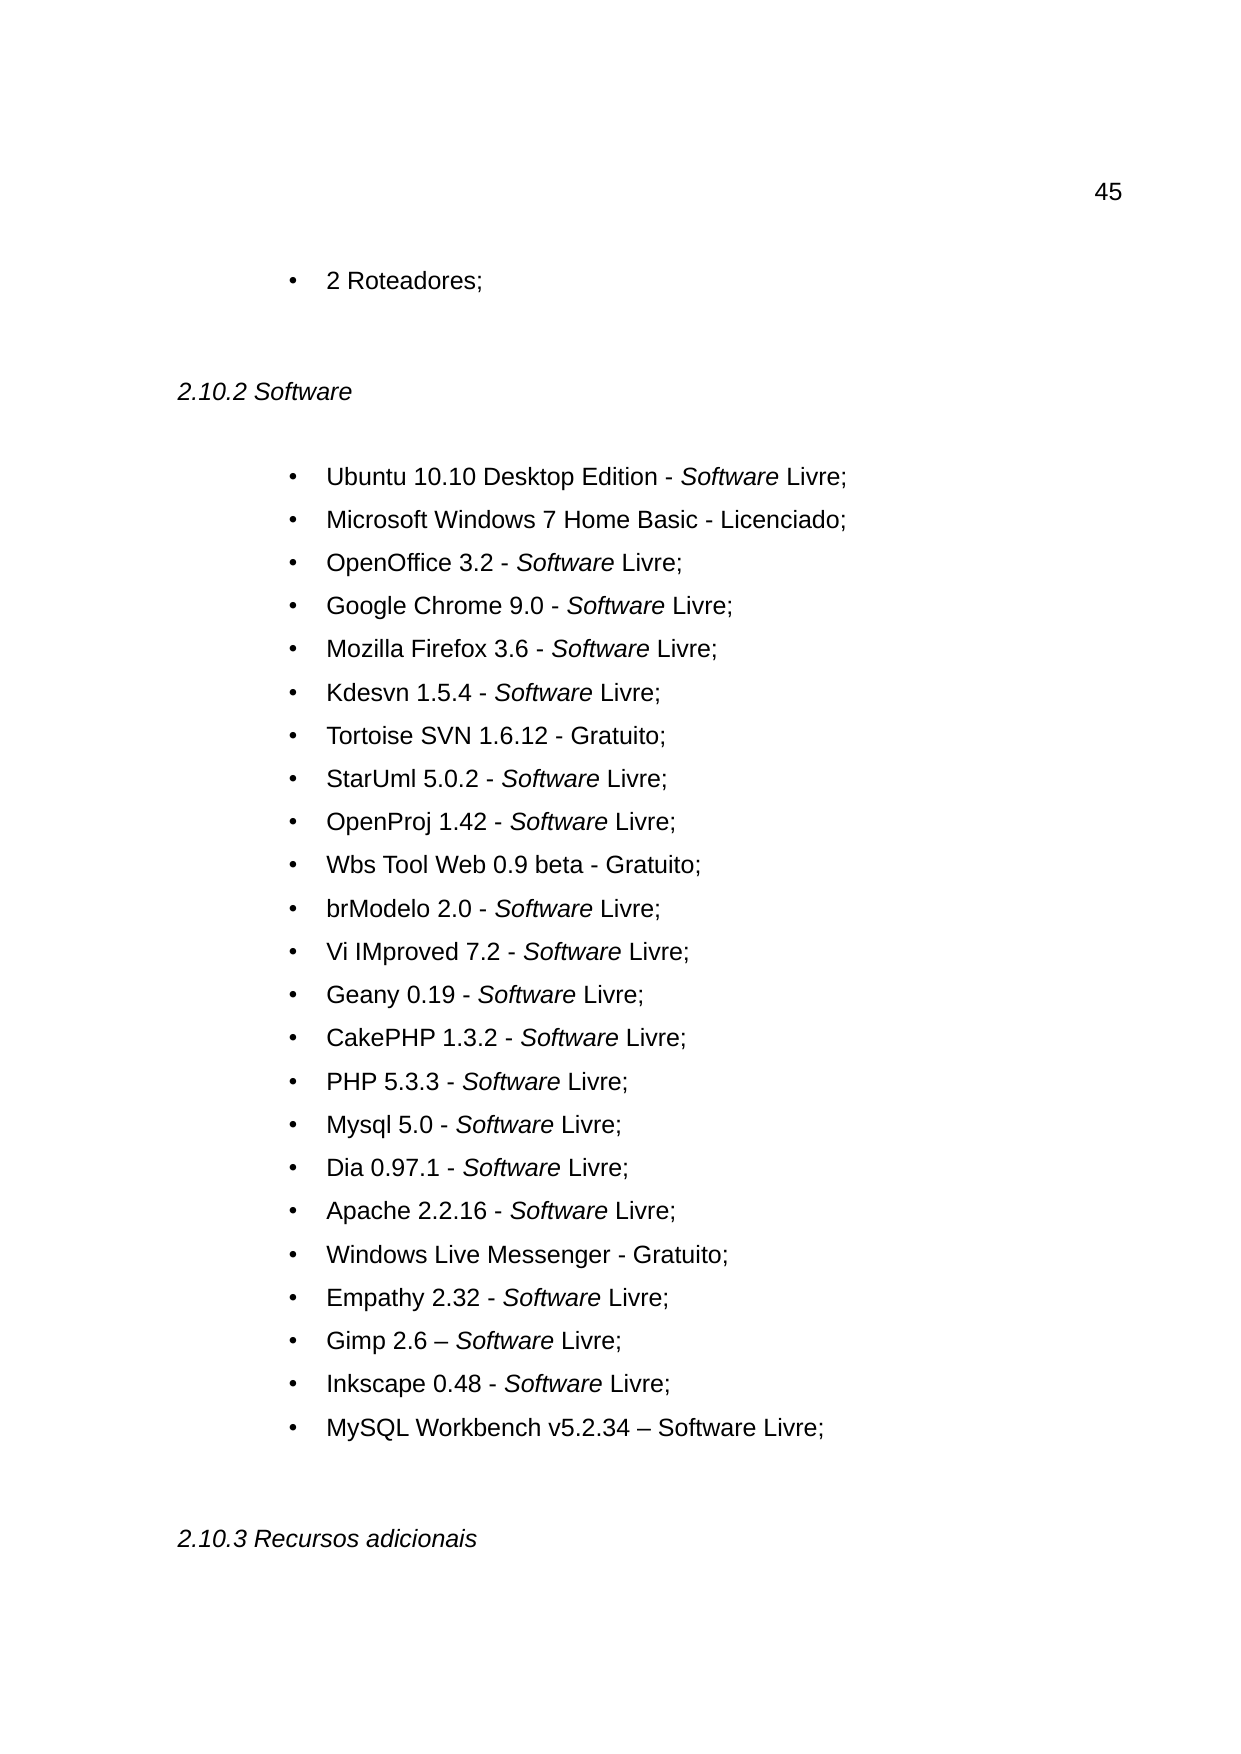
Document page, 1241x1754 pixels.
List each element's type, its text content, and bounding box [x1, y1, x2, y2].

list Dia 0.97.1 - Software Livre; [288, 1153, 1122, 1182]
list Microsoft Windows 7 Home Basic - Licenciado; [288, 505, 1122, 533]
subtitle 2.10.3 Recursos adicionais [177, 1524, 1122, 1553]
list StarUml 5.0.2 - Software Livre; [288, 764, 1122, 793]
list brModelo 2.0 - Software Livre; [288, 894, 1122, 923]
list Geany 0.19 - Software Livre; [288, 980, 1122, 1009]
list OpenProj 1.42 - Software Livre; [288, 807, 1122, 836]
list Wbs Tool Web 0.9 beta - Gratuito; [288, 851, 1122, 879]
list Google Chrome 9.0 - Software Livre; [288, 591, 1122, 620]
list PHP 5.3.3 - Software Livre; [288, 1067, 1122, 1096]
list Tortoise SVN 1.6.12 - Gratuito; [288, 721, 1122, 750]
list Ubuntu 10.10 Desktop Edition - Software Livre; [288, 461, 1122, 490]
list MySQL Workbench v5.2.34 – Software Livre; [288, 1412, 1122, 1441]
list Apache 2.2.16 - Software Livre; [288, 1196, 1122, 1225]
list Mozilla Firefox 3.6 - Software Livre; [288, 634, 1122, 663]
list Windows Live Messenger - Gratuito; [288, 1239, 1122, 1268]
list Empathy 2.32 - Software Livre; [288, 1283, 1122, 1312]
list Vi IMproved 7.2 - Software Livre; [288, 937, 1122, 966]
list Gimp 2.6 – Software Livre; [288, 1326, 1122, 1355]
list Mysql 5.0 - Software Livre; [288, 1110, 1122, 1139]
subtitle 2.10.2 Software [177, 377, 1122, 406]
list CakePHP 1.3.2 - Software Livre; [288, 1023, 1122, 1052]
list 2 Roteadores; [288, 266, 1122, 294]
list Kdesvn 1.5.4 - Software Livre; [288, 678, 1122, 706]
list Inkscape 0.48 - Software Livre; [288, 1369, 1122, 1398]
list OpenOffice 3.2 - Software Livre; [288, 548, 1122, 577]
